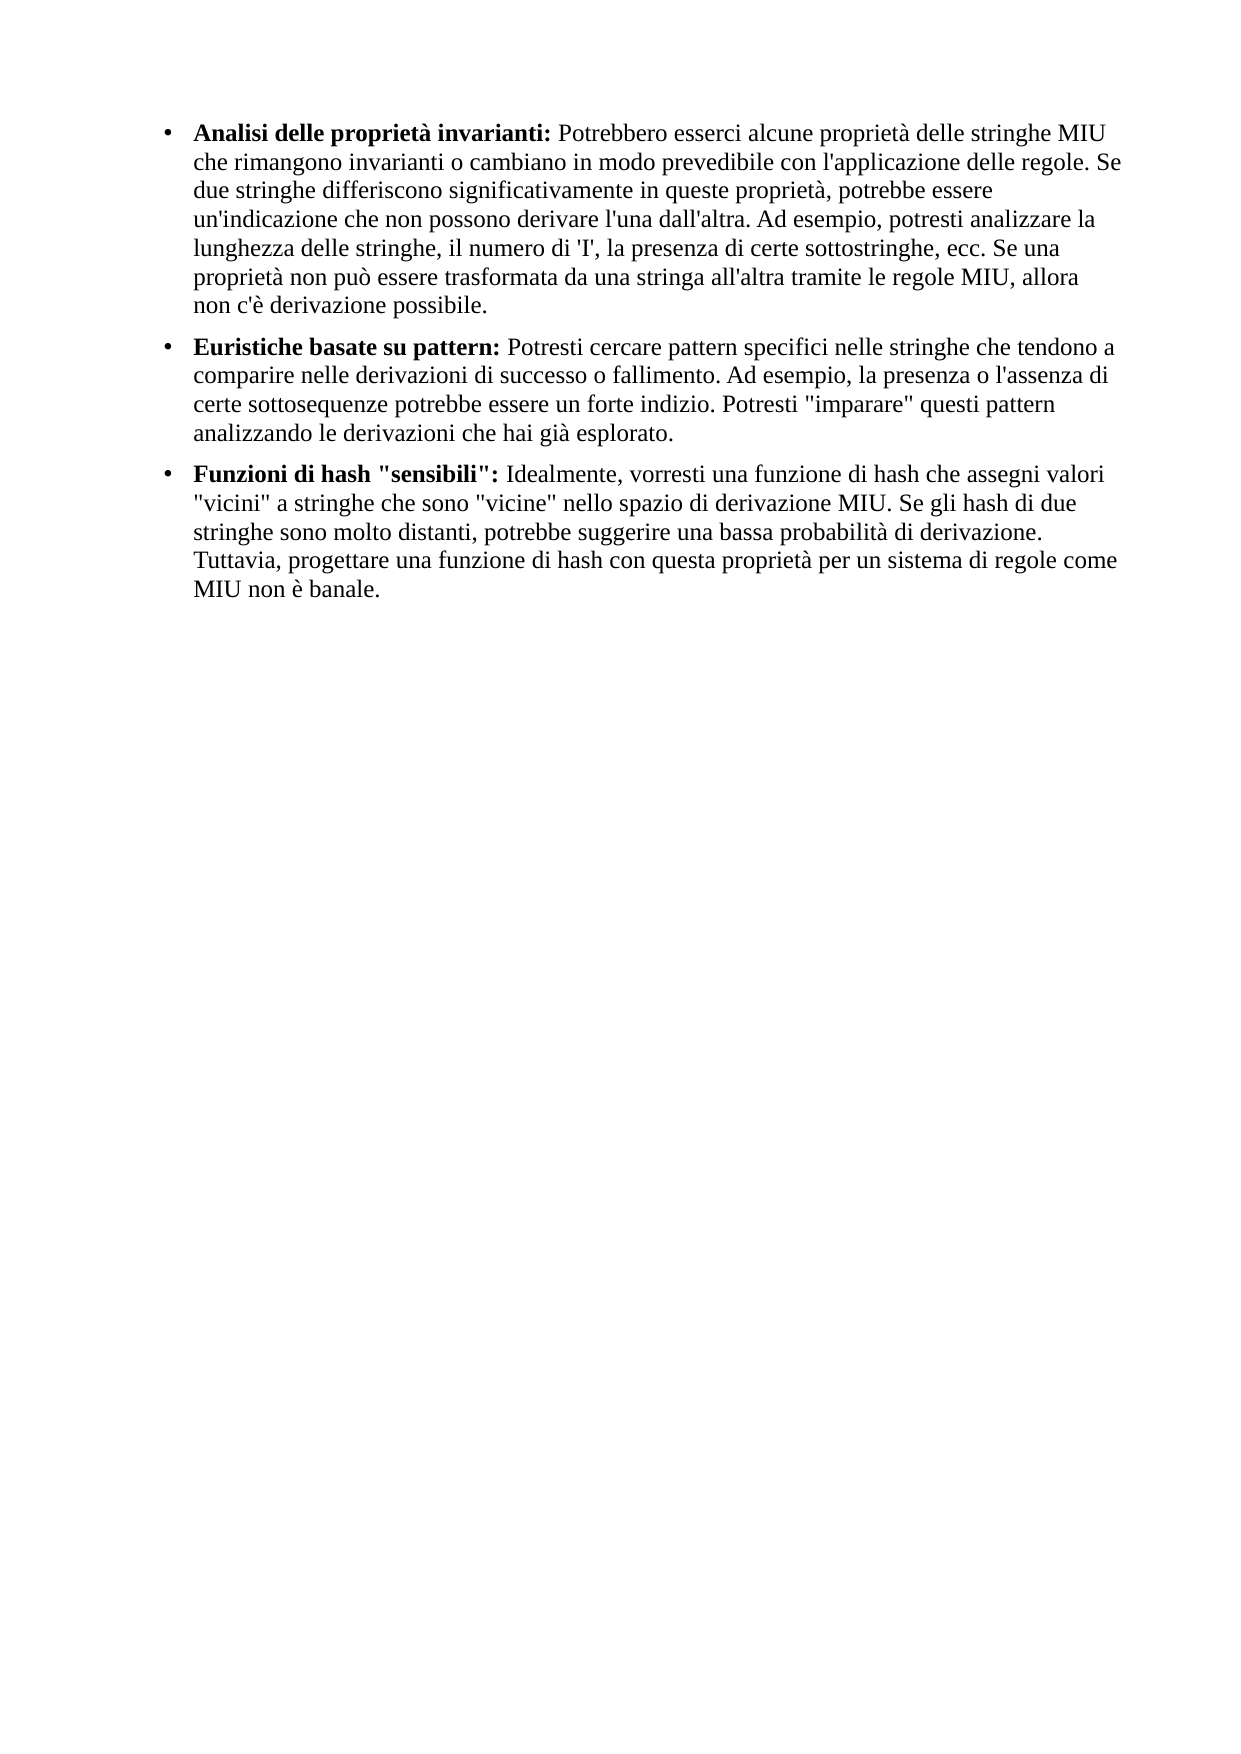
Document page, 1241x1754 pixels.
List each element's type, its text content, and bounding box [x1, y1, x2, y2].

list Euristiche basate su pattern: Potresti cercare pattern specifici nelle stringhe che tendono a comparire nelle derivazioni di successo o fallimento. Ad esempio, la presenza o l'assenza di certe sottosequenze potrebbe essere un forte indizio. Potresti "imparare" questi pattern analizzando le derivazioni che hai già esplorato. [164, 332, 1122, 447]
list Analisi delle proprietà invarianti: Potrebbero esserci alcune proprietà delle stringhe MIU che rimangono invarianti o cambiano in modo prevedibile con l'applicazione delle regole. Se due stringhe differiscono significativamente in queste proprietà, potrebbe essere un'indicazione che non possono derivare l'una dall'altra. Ad esempio, potresti analizzare la lunghezza delle stringhe, il numero di 'I', la presenza di certe sottostringhe, ecc. Se una proprietà non può essere trasformata da una stringa all'altra tramite le regole MIU, allora non c'è derivazione possibile. [164, 118, 1122, 319]
list Funzioni di hash "sensibili": Idealmente, vorresti una funzione di hash che assegni valori "vicini" a stringhe che sono "vicine" nello spazio di derivazione MIU. Se gli hash di due stringhe sono molto distanti, potrebbe suggerire una bassa probabilità di derivazione. Tuttavia, progettare una funzione di hash con questa proprietà per un sistema di regole come MIU non è banale. [164, 459, 1122, 603]
